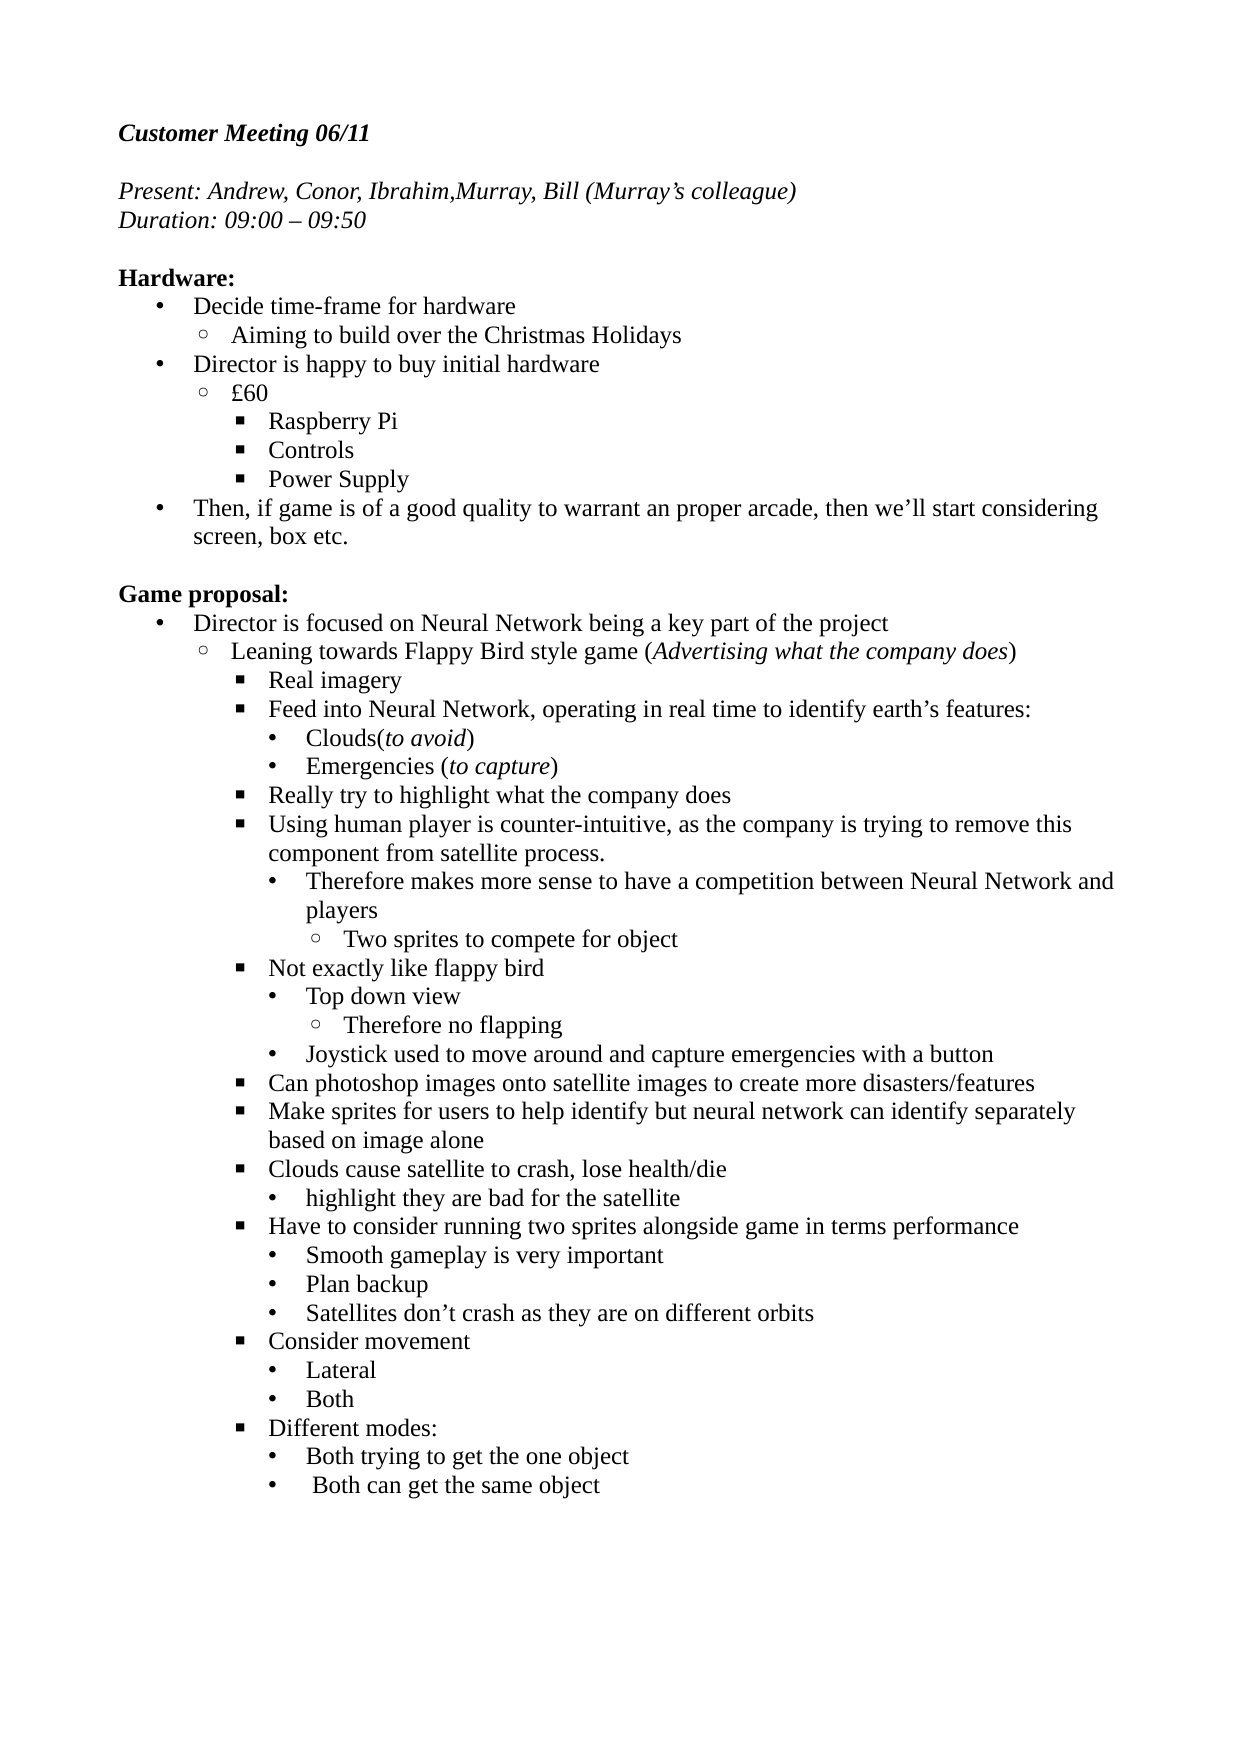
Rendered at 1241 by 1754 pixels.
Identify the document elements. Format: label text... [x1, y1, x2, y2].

list Satellites don’t crash as they are on different orbits [268, 1298, 1122, 1326]
list Decide time-frame for hardware [156, 291, 1122, 320]
text Game proposal: [118, 579, 1122, 608]
list Clouds cause satellite to crash, lose health/die [231, 1154, 1122, 1183]
list Top down view [268, 981, 1122, 1010]
list Both can get the same object [268, 1470, 1122, 1499]
list Leaning towards Flappy Bird style game (Advertising what the company does) [193, 636, 1122, 665]
text Present: Andrew, Conor, Ibrahim,Murray, Bill (Murray’s colleague) [118, 176, 1122, 205]
list Can photoshop images onto satellite images to create more disasters/features [231, 1068, 1122, 1096]
list Two sprites to compete for object [306, 924, 1122, 953]
list Using human player is counter-intuitive, as the company is trying to remove this component from satellite process. [231, 809, 1122, 866]
list Raspberry Pi [231, 406, 1122, 435]
list Therefore no flapping [306, 1010, 1122, 1039]
list Make sprites for users to help identify but neural network can identify separately based on image alone [231, 1096, 1122, 1154]
list Not exactly like flappy bird [231, 953, 1122, 981]
list Smooth gameplay is very important [268, 1240, 1122, 1269]
list Controls [231, 435, 1122, 464]
list Lateral [268, 1355, 1122, 1384]
list £60 [193, 378, 1122, 406]
list Then, if game is of a good quality to warrant an proper arcade, then we’ll start considering screen, box etc. [156, 493, 1122, 550]
list Director is focused on Neural Network being a key part of the project [156, 608, 1122, 636]
list Really try to highlight what the company does [231, 780, 1122, 809]
list Have to consider running two sprites alongside game in terms performance [231, 1211, 1122, 1240]
text Hardware: [118, 263, 1122, 291]
list Different modes: [231, 1413, 1122, 1441]
list Consider movement [231, 1326, 1122, 1355]
list Plan backup [268, 1269, 1122, 1298]
list Therefore makes more sense to have a competition between Neural Network and players [268, 866, 1122, 924]
list Director is happy to buy initial hardware [156, 349, 1122, 378]
list Emergencies (to capture) [268, 751, 1122, 780]
list Joystick used to move around and capture emergencies with a button [268, 1039, 1122, 1068]
list Clouds(to avoid) [268, 723, 1122, 751]
list Both [268, 1384, 1122, 1413]
list Feed into Neural Network, operating in real time to identify earth’s features: [231, 694, 1122, 723]
list Both trying to get the one object [268, 1441, 1122, 1470]
list Aiming to build over the Christmas Holidays [193, 320, 1122, 349]
list Real imagery [231, 665, 1122, 694]
list highlight they are bad for the satellite [268, 1183, 1122, 1211]
text Duration: 09:00 – 09:50 [118, 205, 1122, 234]
list Power Supply [231, 464, 1122, 493]
